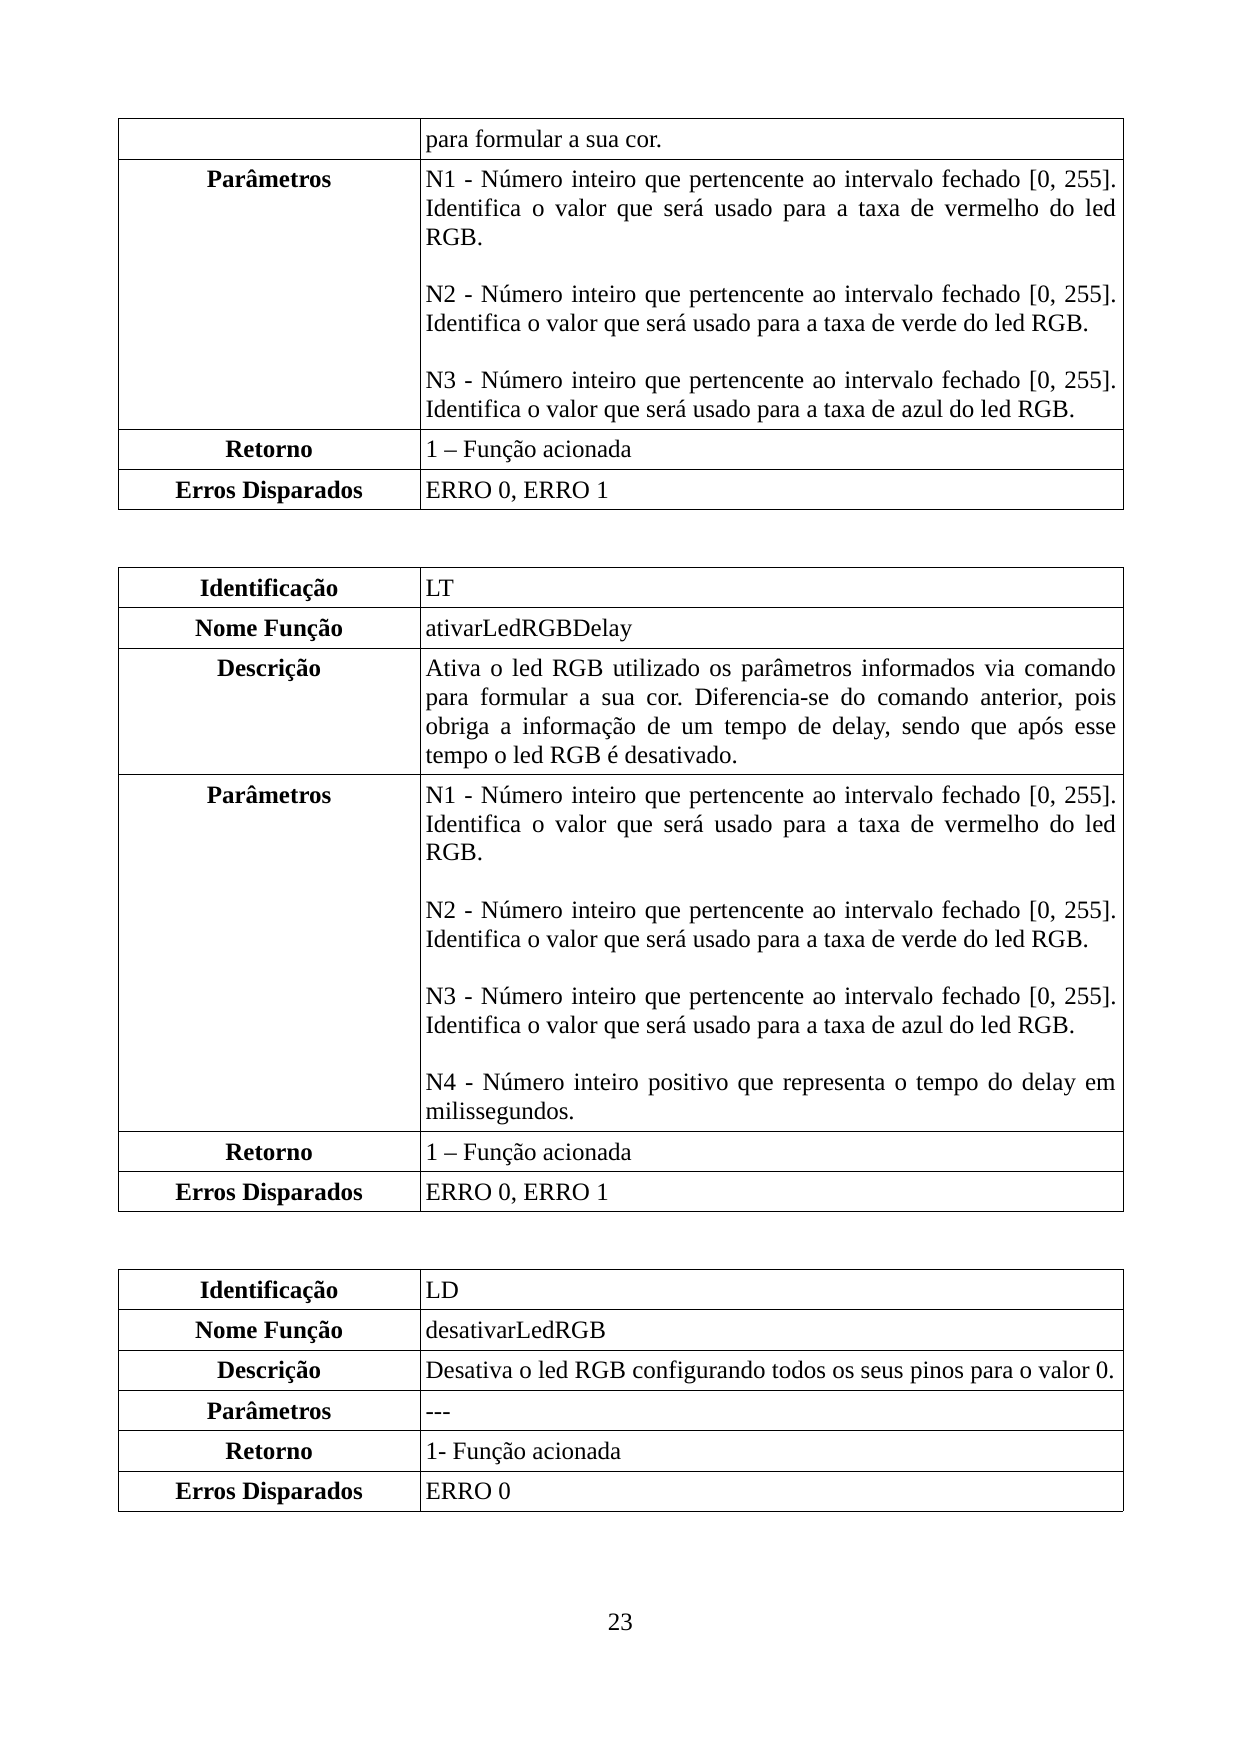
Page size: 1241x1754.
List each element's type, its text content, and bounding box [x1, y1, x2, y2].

table_cell ativarLedRGBDelay [421, 608, 1123, 648]
table_cell 1- Função acionada [421, 1431, 1123, 1471]
table_header LT [421, 568, 1123, 607]
table_cell Erros Disparados [119, 470, 420, 509]
table_cell Parâmetros [119, 1391, 420, 1430]
table_cell Parâmetros [119, 775, 420, 1131]
table_cell Ativa o led RGB utilizado os parâmetros informados via comando para formular a sua cor. Diferencia-se do comando anterior, pois obriga a informação de um tempo de delay, sendo que após esse tempo o led RGB é desativado. [421, 649, 1123, 774]
table_cell N1 - Número inteiro que pertencente ao intervalo fechado [0, 255]. Identifica o valor que será usado para a taxa de vermelho do led RGB. N2 - Número inteiro que pertencente ao intervalo fechado [0, 255]. Identifica o valor que será usado para a taxa de verde do led RGB. N3 - Número inteiro que pertencente ao intervalo fechado [0, 255]. Identifica o valor que será usado para a taxa de azul do led RGB. N4 - Número inteiro positivo que representa o tempo do delay em milissegundos. [421, 775, 1123, 1131]
table_cell desativarLedRGB [421, 1310, 1123, 1349]
table_cell Descrição [119, 649, 420, 774]
table_header Identificação [119, 568, 420, 607]
table_cell Parâmetros [119, 160, 420, 429]
table_cell ERRO 0, ERRO 1 [421, 1172, 1123, 1211]
table_cell Nome Função [119, 1310, 420, 1349]
table_cell para formular a sua cor. [421, 119, 1123, 158]
table_cell Erros Disparados [119, 1172, 420, 1211]
table_cell Retorno [119, 430, 420, 469]
table_cell [119, 119, 420, 158]
table_cell Descrição [119, 1351, 420, 1390]
table_cell 1 – Função acionada [421, 430, 1123, 469]
table_cell Desativa o led RGB configurando todos os seus pinos para o valor 0. [421, 1351, 1123, 1390]
table_cell Retorno [119, 1431, 420, 1471]
table_cell N1 - Número inteiro que pertencente ao intervalo fechado [0, 255]. Identifica o valor que será usado para a taxa de vermelho do led RGB. N2 - Número inteiro que pertencente ao intervalo fechado [0, 255]. Identifica o valor que será usado para a taxa de verde do led RGB. N3 - Número inteiro que pertencente ao intervalo fechado [0, 255]. Identifica o valor que será usado para a taxa de azul do led RGB. [421, 160, 1123, 429]
table_cell Erros Disparados [119, 1472, 420, 1511]
table_cell 1 – Função acionada [421, 1132, 1123, 1171]
table_header Identificação [119, 1270, 420, 1309]
table_cell --- [421, 1391, 1123, 1430]
table_cell ERRO 0, ERRO 1 [421, 470, 1123, 509]
table_cell Retorno [119, 1132, 420, 1171]
table_header LD [421, 1270, 1123, 1309]
table_cell Nome Função [119, 608, 420, 648]
table_cell ERRO 0 [421, 1472, 1123, 1511]
